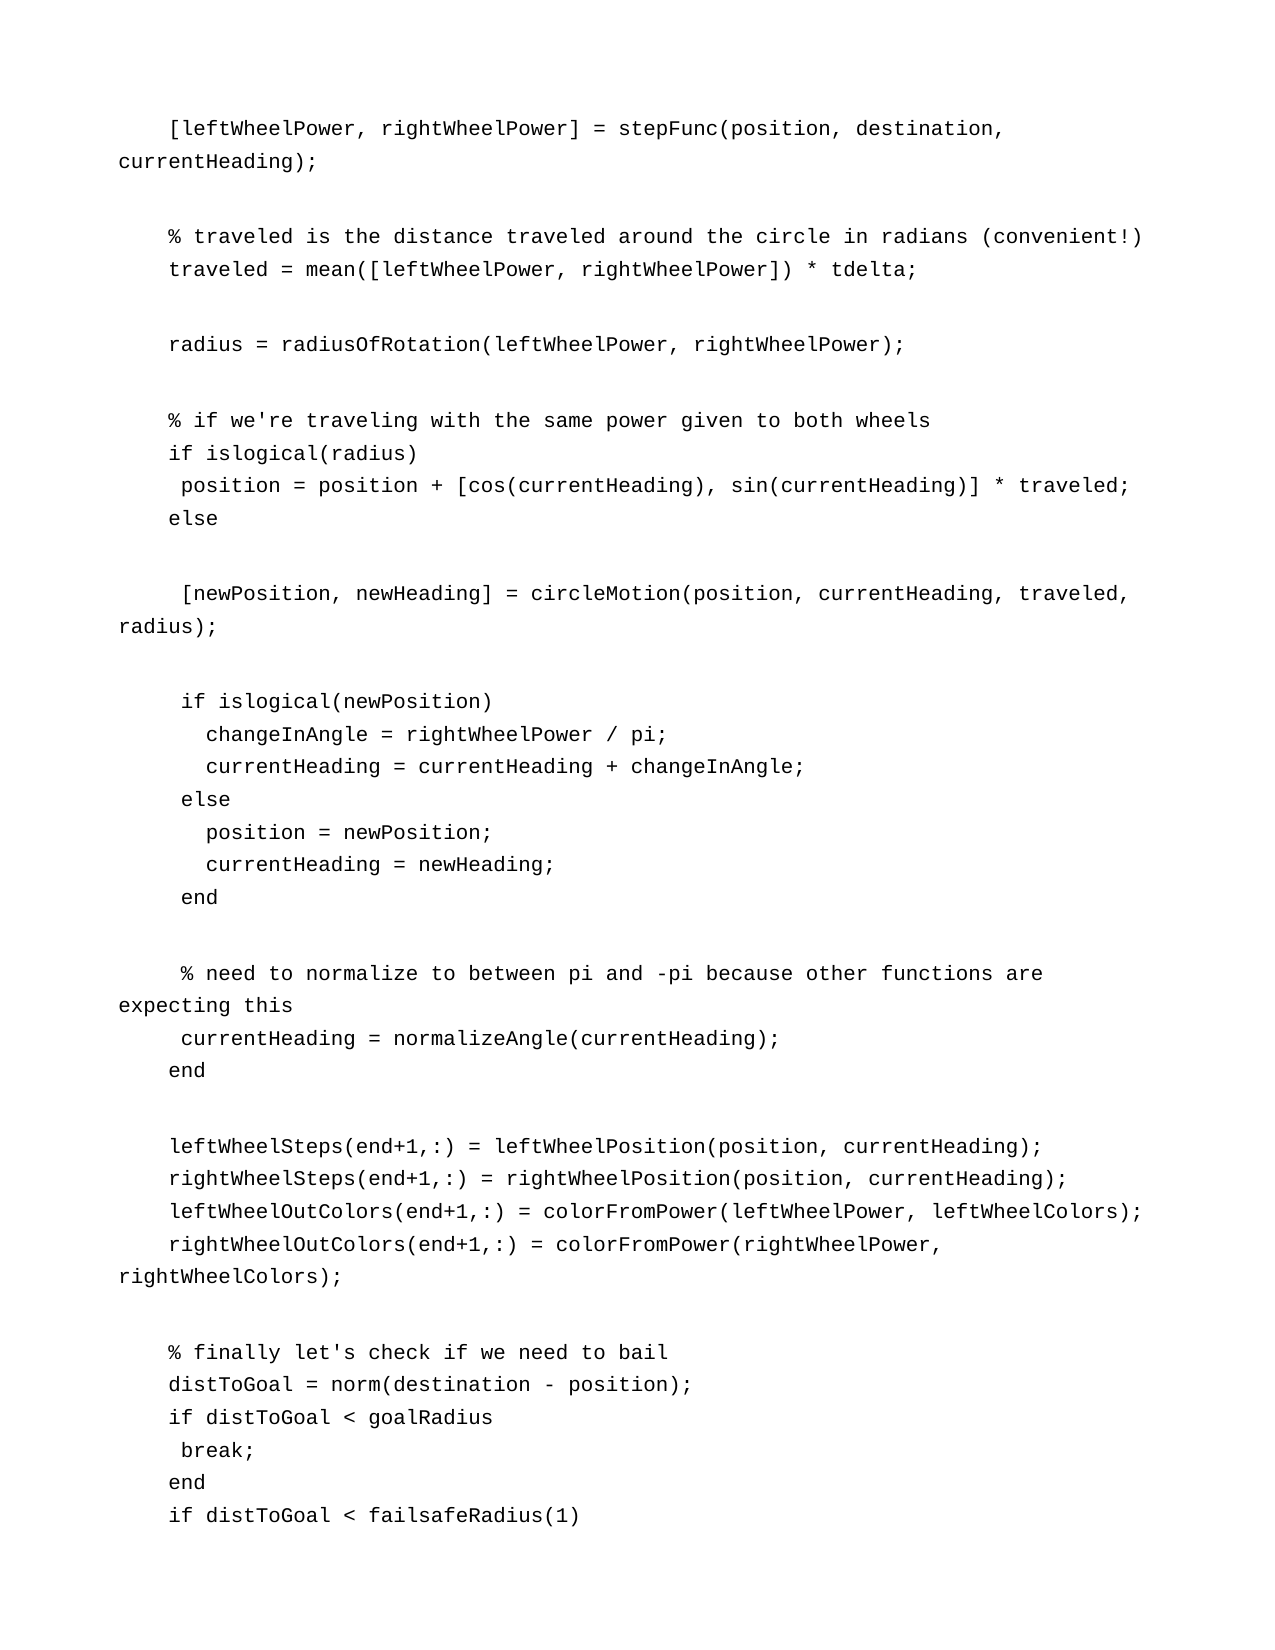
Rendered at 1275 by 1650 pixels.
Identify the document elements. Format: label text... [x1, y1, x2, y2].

text changeInAngle = rightWheelPower / pi; [118, 724, 1157, 748]
text [leftWheelPower, rightWheelPower] = stepFunc(position, destination, currentHeading); [118, 118, 1157, 174]
text position = position + [cos(currentHeading), sin(currentHeading)] * traveled; [118, 475, 1157, 499]
text else [118, 508, 1157, 531]
text currentHeading = newHeading; [118, 854, 1157, 878]
text rightWheelOutColors(end+1,:) = colorFromPower(rightWheelPower, rightWheelColors); [118, 1234, 1157, 1290]
text rightWheelSteps(end+1,:) = rightWheelPosition(position, currentHeading); [118, 1168, 1157, 1192]
text leftWheelSteps(end+1,:) = leftWheelPosition(position, currentHeading); [118, 1136, 1157, 1159]
text break; [118, 1439, 1157, 1463]
text end [118, 887, 1157, 911]
text % need to normalize to between pi and -pi because other functions are expecting this [118, 962, 1157, 1019]
text distToGoal = norm(destination - position); [118, 1374, 1157, 1398]
text % if we're traveling with the same power given to both wheels [118, 410, 1157, 433]
text position = newPosition; [118, 822, 1157, 845]
text currentHeading = currentHeading + changeInAngle; [118, 757, 1157, 780]
text % traveled is the distance traveled around the circle in radians (convenient!) [118, 226, 1157, 250]
text currentHeading = normalizeAngle(currentHeading); [118, 1028, 1157, 1051]
text else [118, 789, 1157, 813]
text if islogical(radius) [118, 442, 1157, 466]
text leftWheelOutColors(end+1,:) = colorFromPower(leftWheelPower, leftWheelColors); [118, 1201, 1157, 1225]
text if islogical(newPosition) [118, 691, 1157, 715]
text end [118, 1060, 1157, 1084]
text % finally let's check if we need to bail [118, 1342, 1157, 1365]
text radius = radiusOfRotation(leftWheelPower, rightWheelPower); [118, 334, 1157, 358]
text end [118, 1472, 1157, 1496]
text if distToGoal < failsafeRadius(1) [118, 1505, 1157, 1528]
text [newPosition, newHeading] = circleMotion(position, currentHeading, traveled, radius); [118, 583, 1157, 639]
text if distToGoal < goalRadius [118, 1407, 1157, 1431]
text traveled = mean([leftWheelPower, rightWheelPower]) * tdelta; [118, 259, 1157, 282]
